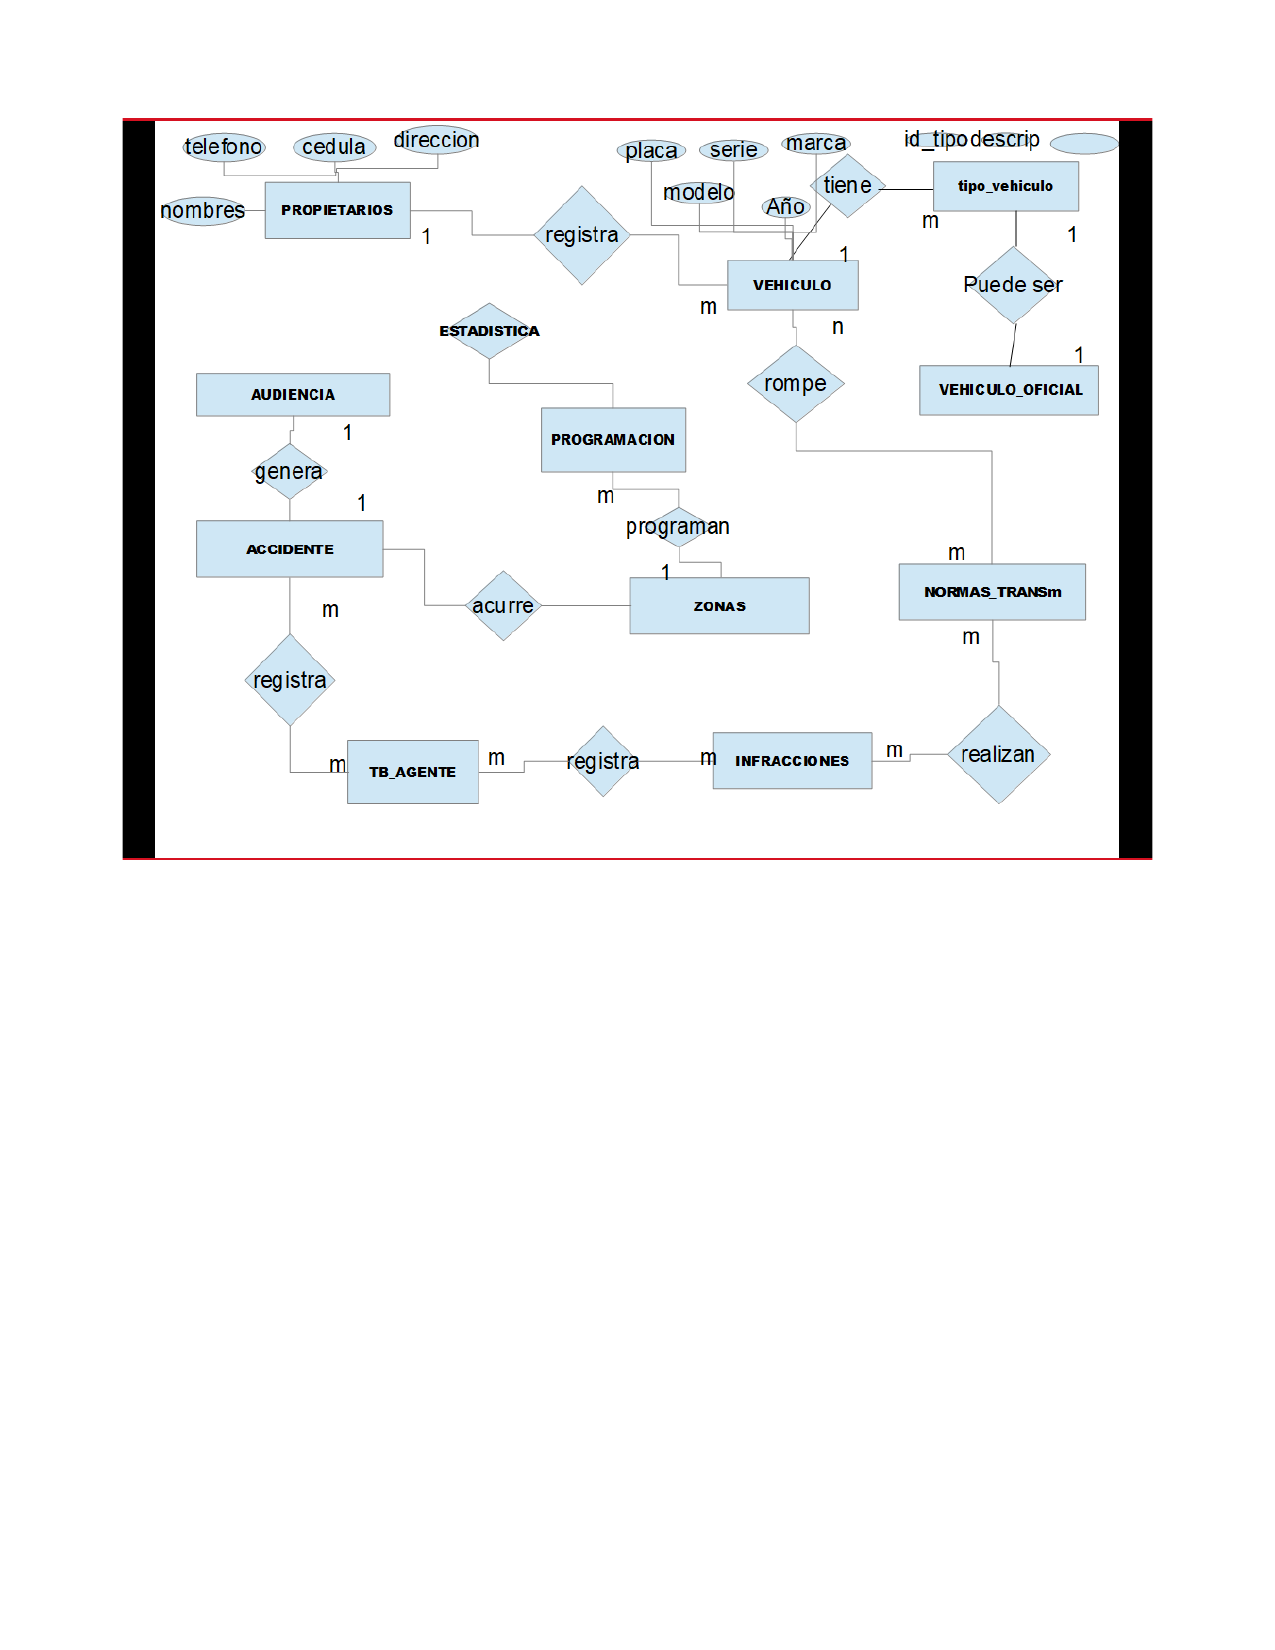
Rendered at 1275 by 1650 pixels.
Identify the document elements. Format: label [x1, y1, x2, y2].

picture [122, 118, 1153, 860]
